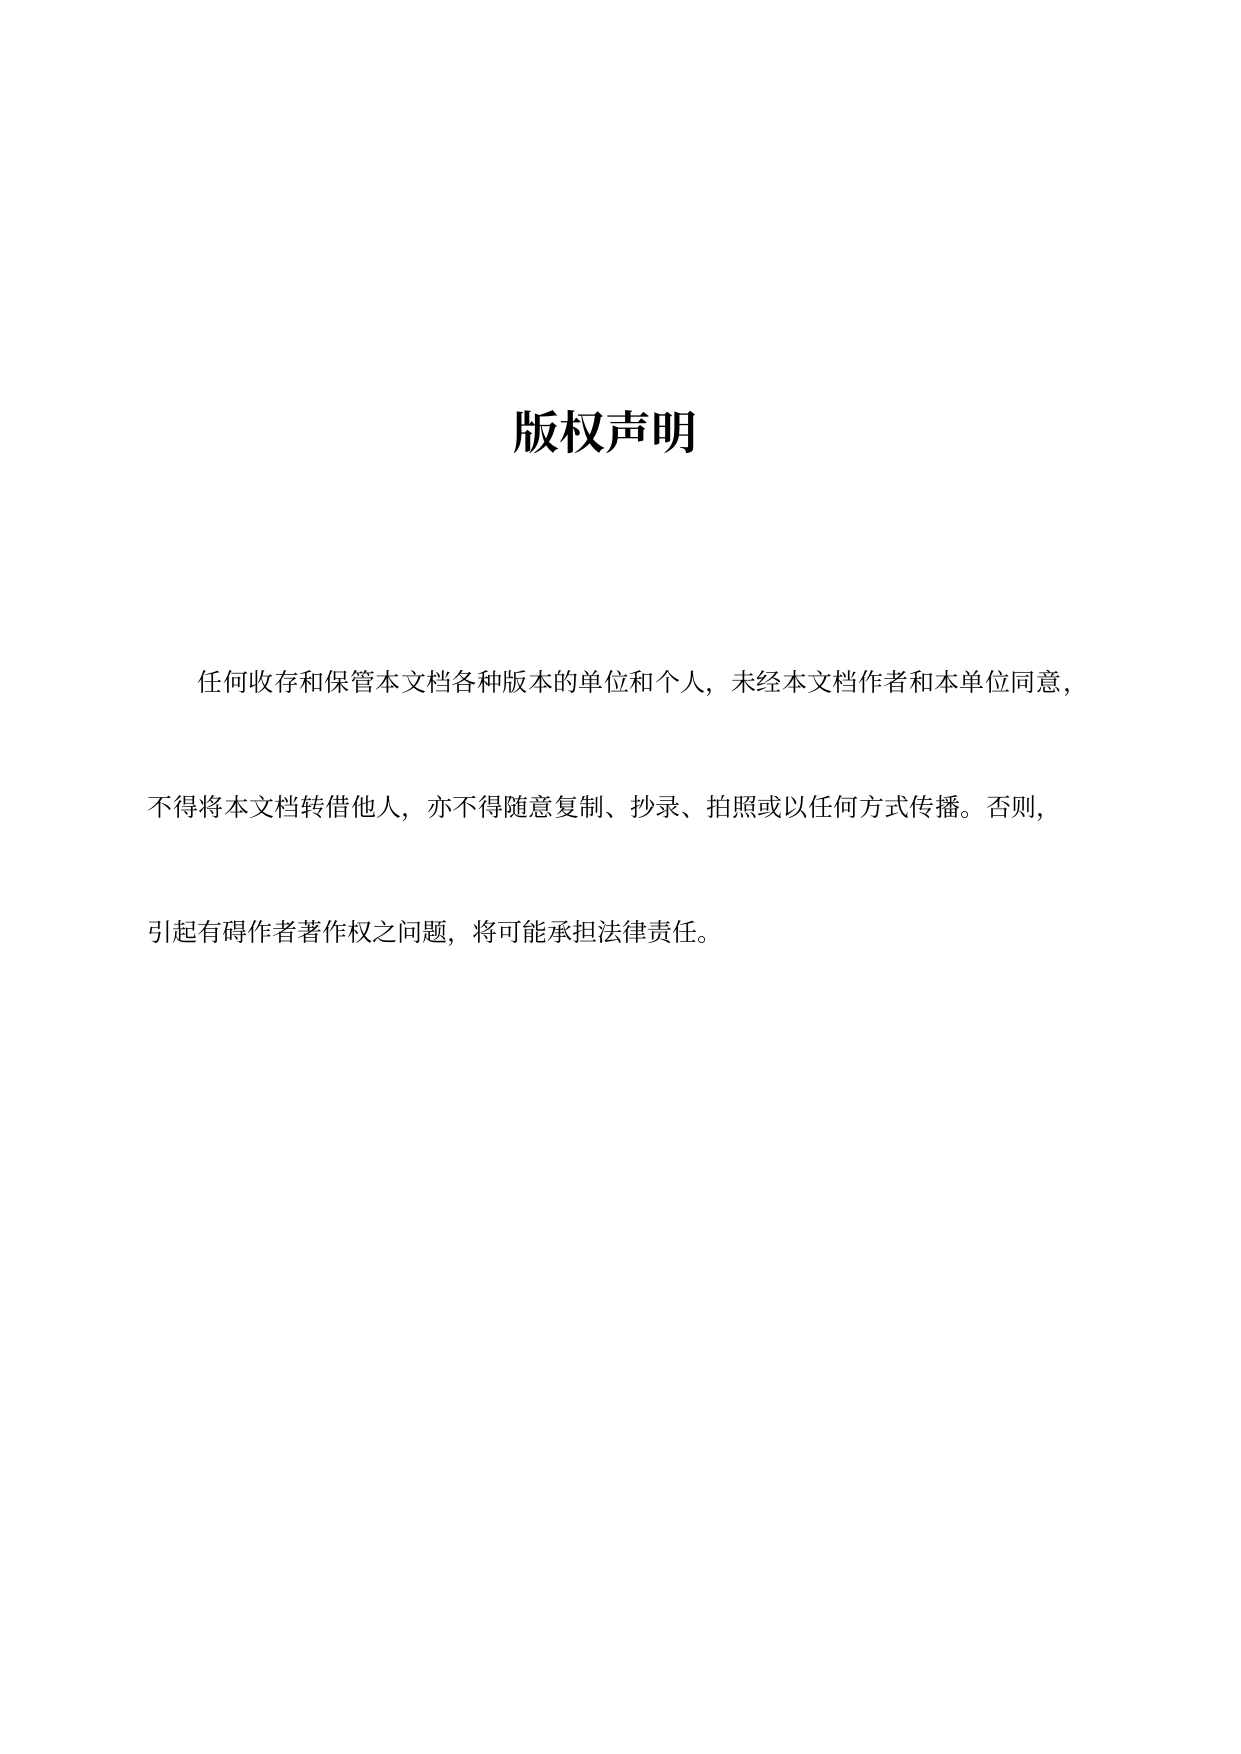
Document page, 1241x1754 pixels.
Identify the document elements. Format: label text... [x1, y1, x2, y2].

text 任何收存和保管本文档各种版本的单位和个人，未经本文档作者和本单位同意，不得将本文档转借他人，亦不得随意复制、抄录、拍照或以任何方式传播。否则，引起有碍作者著作权之问题，将可能承担法律责任。 [148, 649, 1063, 962]
text 版权声明 [148, 367, 1063, 492]
